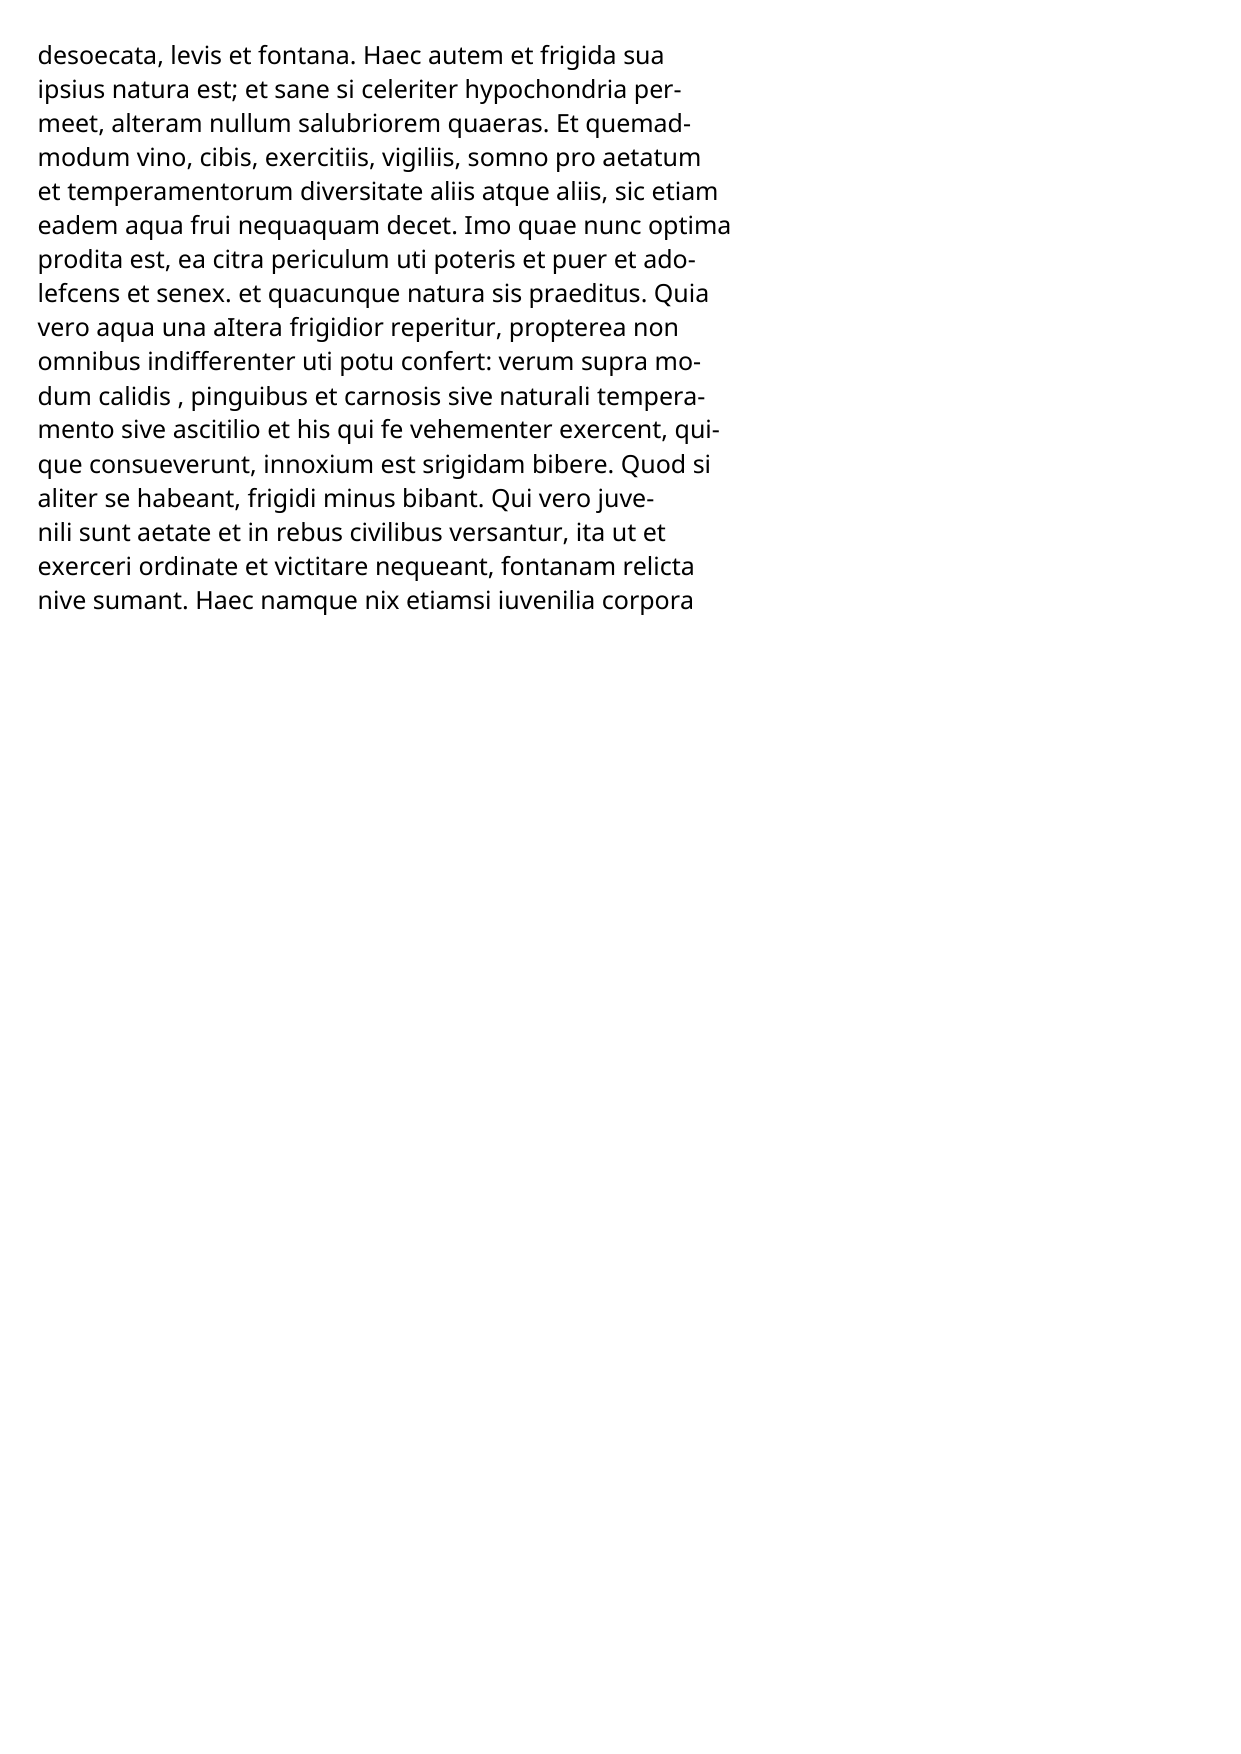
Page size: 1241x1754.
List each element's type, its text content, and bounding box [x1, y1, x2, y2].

text desoecata, levis et fontana. Haec autem et frigida sua ipsius natura est; et sane si celeriter hypochondria per- meet, alteram nullum salubriorem quaeras. Et quemad- modum vino, cibis, exercitiis, vigiliis, somno pro aetatum et temperamentorum diversitate aliis atque aliis, sic etiam eadem aqua frui nequaquam decet. Imo quae nunc optima prodita est, ea citra periculum uti poteris et puer et ado- lefcens et senex. et quacunque natura sis praeditus. Quia vero aqua una aItera frigidior reperitur, propterea non omnibus indifferenter uti potu confert: verum supra mo- dum calidis , pinguibus et carnosis sive naturali tempera- mento sive ascitilio et his qui fe vehementer exercent, qui- que consueverunt, innoxium est srigidam bibere. Quod si aliter se habeant, frigidi minus bibant. Qui vero juve- nili sunt aetate et in rebus civilibus versantur, ita ut et exerceri ordinate et victitare nequeant, fontanam relicta nive sumant. Haec namque nix etiamsi iuvenilia corpora [37, 37, 1203, 617]
